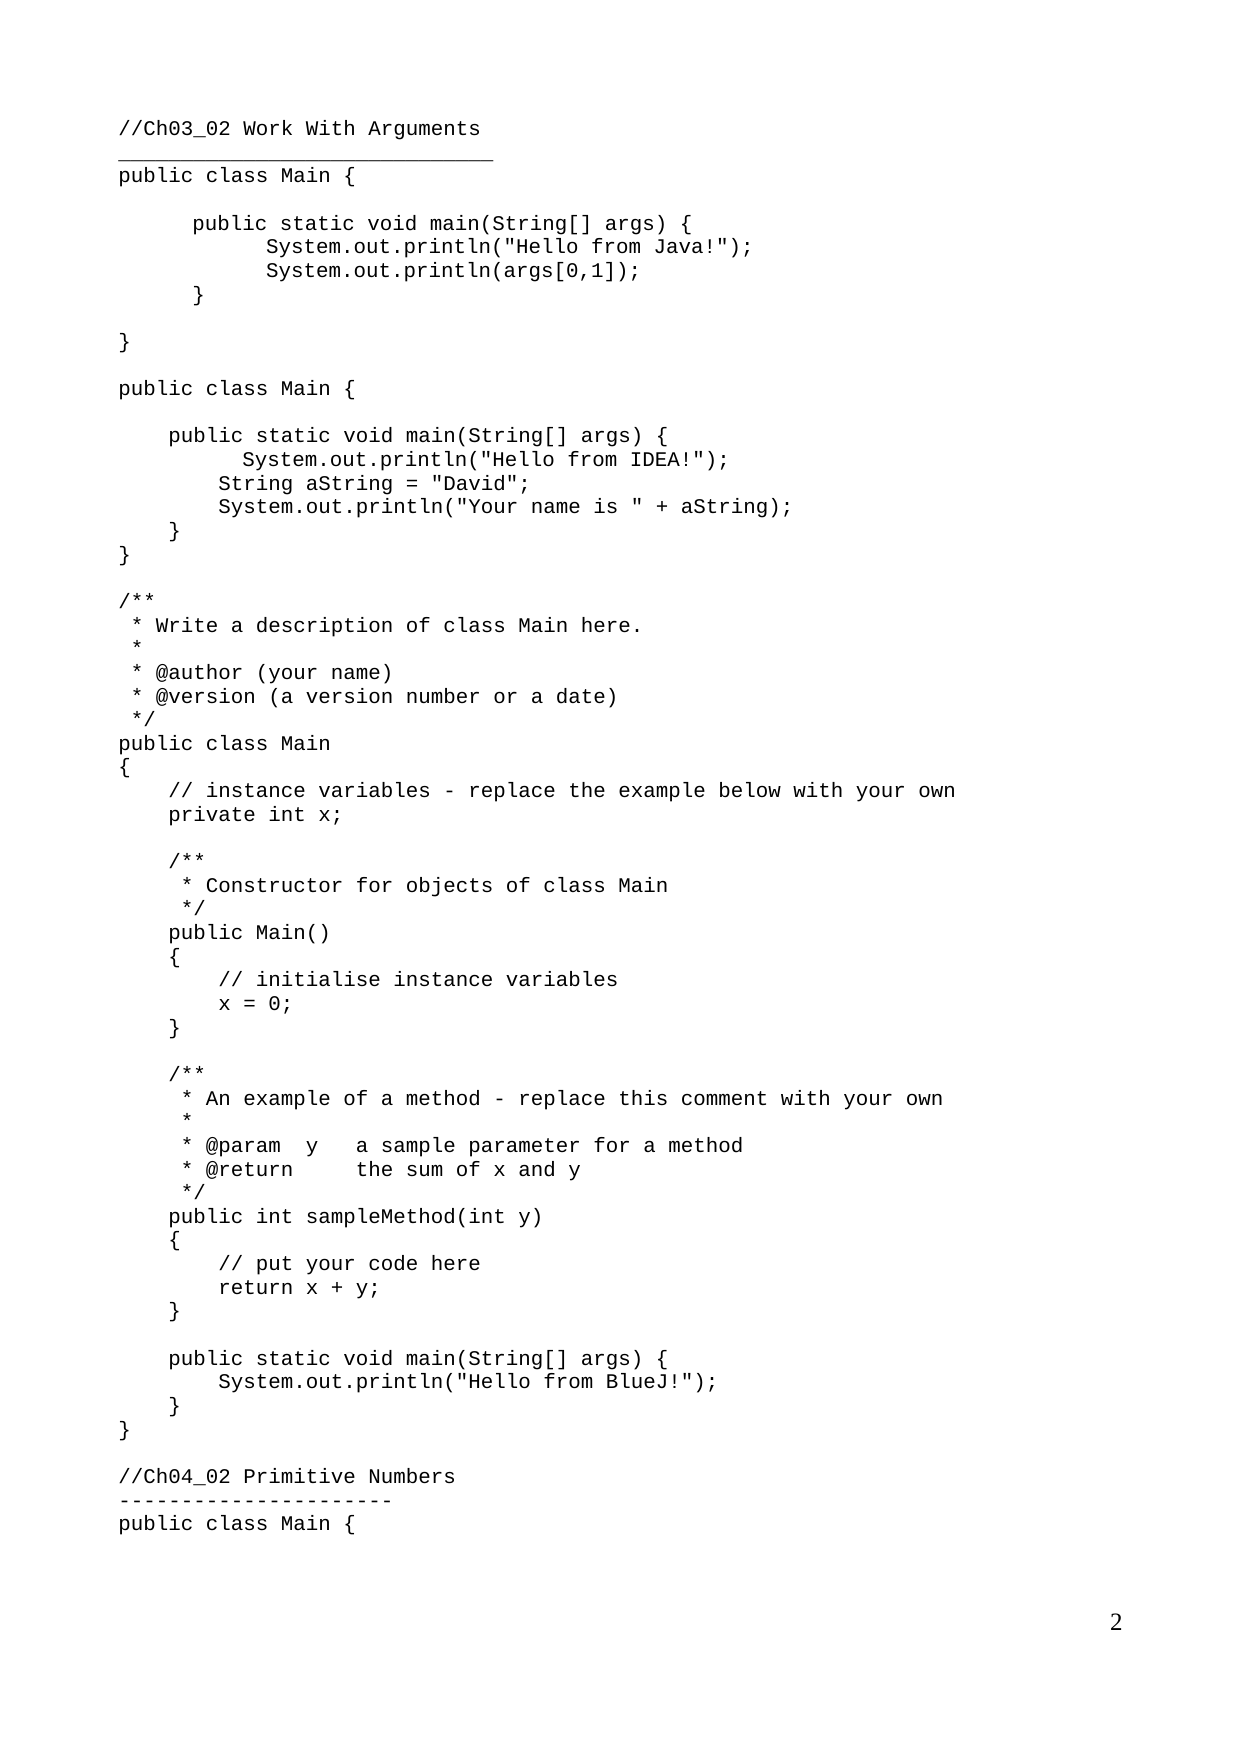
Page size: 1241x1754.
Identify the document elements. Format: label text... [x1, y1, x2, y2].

text /** [118, 591, 1122, 615]
text * @version (a version number or a date) [118, 686, 1122, 709]
text } [118, 1395, 1122, 1419]
text */ [118, 1182, 1122, 1206]
text x = 0; [118, 993, 1122, 1017]
text System.out.println(args[0,1]); [118, 260, 1122, 284]
text * @return the sum of x and y [118, 1158, 1122, 1182]
text */ [118, 709, 1122, 733]
text public static void main(String[] args) { [118, 426, 1122, 449]
text /** [118, 1064, 1122, 1088]
text // put your code here [118, 1253, 1122, 1277]
text */ [118, 898, 1122, 922]
text * Write a description of class Main here. [118, 615, 1122, 638]
text private int x; [118, 804, 1122, 827]
text * [118, 1111, 1122, 1135]
text } [118, 284, 1122, 307]
text * Constructor for objects of class Main [118, 875, 1122, 898]
text // instance variables - replace the example below with your own [118, 780, 1122, 804]
text } [118, 1017, 1122, 1040]
text } [118, 1419, 1122, 1442]
text * [118, 638, 1122, 662]
text System.out.println("Hello from BlueJ!"); [118, 1371, 1122, 1395]
text ______________________________ [118, 142, 1122, 165]
text /** [118, 851, 1122, 875]
text //Ch04_02 Primitive Numbers [118, 1466, 1122, 1489]
text String aString = "David"; [118, 473, 1122, 496]
text public class Main { [118, 165, 1122, 189]
text * @param y a sample parameter for a method [118, 1135, 1122, 1158]
text return x + y; [118, 1277, 1122, 1300]
text } [118, 1300, 1122, 1324]
text public class Main [118, 733, 1122, 757]
text //Ch03_02 Work With Arguments [118, 118, 1122, 142]
text public static void main(String[] args) { [118, 1348, 1122, 1371]
text System.out.println("Your name is " + aString); [118, 496, 1122, 520]
text { [118, 1229, 1122, 1253]
text * @author (your name) [118, 662, 1122, 686]
text ---------------------- [118, 1489, 1122, 1513]
text public int sampleMethod(int y) [118, 1206, 1122, 1229]
text } [118, 520, 1122, 544]
text { [118, 757, 1122, 780]
text } [118, 544, 1122, 567]
text * An example of a method - replace this comment with your own [118, 1088, 1122, 1111]
text System.out.println("Hello from Java!"); [118, 236, 1122, 260]
text public static void main(String[] args) { [118, 213, 1122, 236]
text public class Main { [118, 1513, 1122, 1537]
text { [118, 946, 1122, 969]
text } [118, 331, 1122, 354]
text public Main() [118, 922, 1122, 946]
text // initialise instance variables [118, 969, 1122, 993]
text System.out.println("Hello from IDEA!"); [118, 449, 1122, 473]
text public class Main { [118, 378, 1122, 402]
